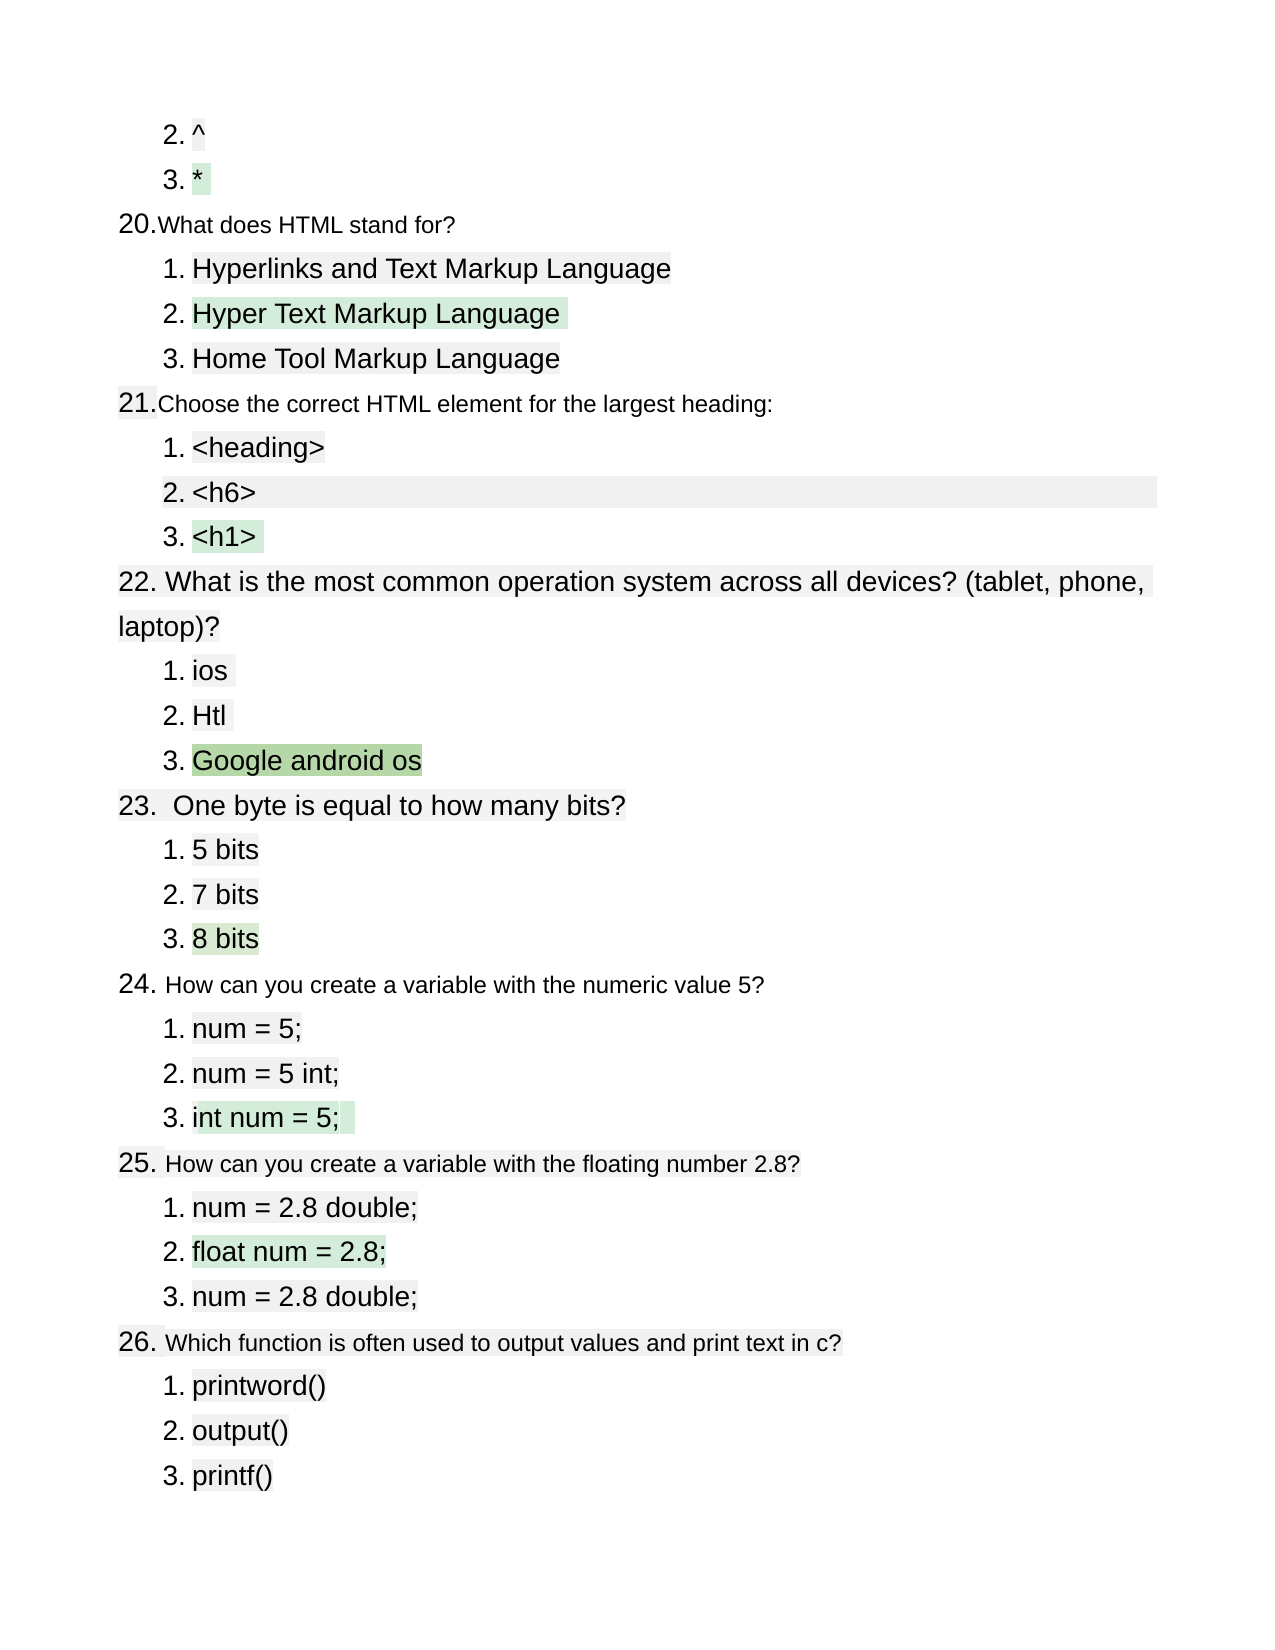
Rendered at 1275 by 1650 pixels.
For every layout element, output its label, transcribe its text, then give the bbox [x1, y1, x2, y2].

list 7 bits [162, 878, 1157, 910]
text 26. Which function is often used to output values and print text in c? [118, 1325, 1157, 1357]
list 5 bits [162, 833, 1157, 866]
list Hyper Text Markup Language [162, 297, 1157, 329]
text 20.What does HTML stand for? [118, 207, 1157, 240]
list printf() [162, 1459, 1157, 1491]
list ios [162, 654, 1157, 687]
text 25. How can you create a variable with the floating number 2.8? [118, 1146, 1157, 1178]
list int num = 5; [162, 1101, 1157, 1134]
list printword() [162, 1369, 1157, 1402]
list ^ [162, 118, 1157, 151]
text 24. How can you create a variable with the numeric value 5? [118, 967, 1157, 999]
list <h6> [162, 476, 1157, 508]
list <h1> [162, 520, 1157, 553]
text 21.Choose the correct HTML element for the largest heading: [118, 386, 1157, 419]
list <heading> [162, 431, 1157, 463]
list float num = 2.8; [162, 1235, 1157, 1268]
list num = 5 int; [162, 1057, 1157, 1089]
list Google android os [162, 744, 1157, 776]
list * [162, 163, 1157, 195]
text 23. One byte is equal to how many bits? [118, 788, 1157, 821]
list Hyperlinks and Text Markup Language [162, 252, 1157, 284]
list Home Tool Markup Language [162, 342, 1157, 374]
list 8 bits [162, 922, 1157, 955]
list Htl [162, 699, 1157, 731]
list num = 2.8 double; [162, 1191, 1157, 1223]
list num = 5; [162, 1012, 1157, 1044]
text 22. What is the most common operation system across all devices? (tablet, phone, laptop)? [118, 565, 1157, 642]
list output() [162, 1414, 1157, 1446]
list num = 2.8 double; [162, 1280, 1157, 1312]
